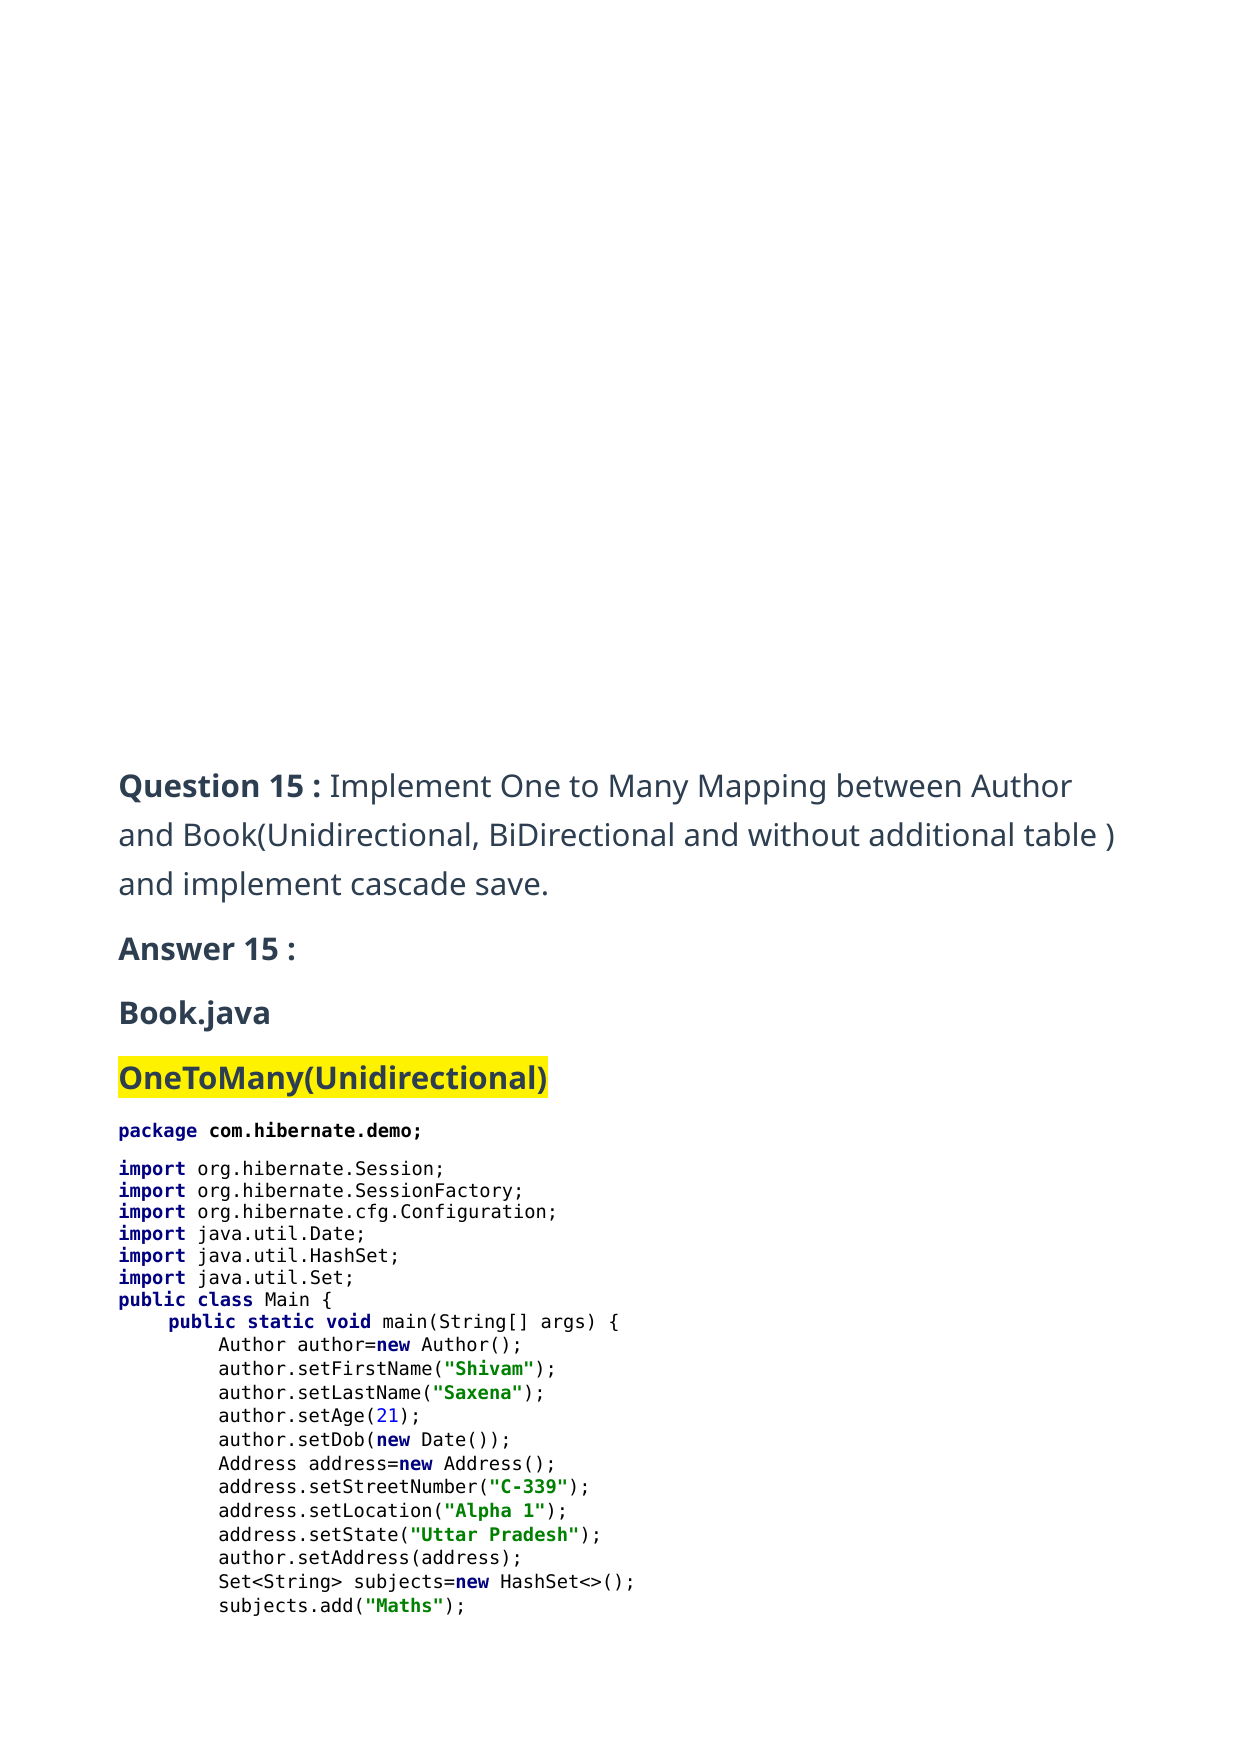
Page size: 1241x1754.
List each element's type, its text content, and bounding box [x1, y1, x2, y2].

text subjects.add("Maths"); [118, 1594, 1122, 1618]
text OneToMany(Unidirectional) [118, 1056, 1122, 1098]
text Question 15 : Implement One to Many Mapping between Author and Book(Unidirectional, BiDirectional and without additional table ) and implement cascade save. [118, 764, 1122, 904]
text Author author=new Author(); [118, 1334, 1122, 1358]
text Answer 15 : [118, 926, 1122, 969]
text import org.hibernate.Session; [118, 1158, 1122, 1179]
text public static void main(String[] args) { [118, 1311, 1122, 1334]
text author.setFirstName("Shivam"); [118, 1358, 1122, 1382]
text address.setStreetNumber("C-339"); [118, 1476, 1122, 1500]
text import org.hibernate.SessionFactory; [118, 1179, 1122, 1201]
text public class Main { [118, 1289, 1122, 1311]
text author.setAge(21); [118, 1405, 1122, 1429]
text import java.util.Date; [118, 1223, 1122, 1245]
text Set<String> subjects=new HashSet<>(); [118, 1571, 1122, 1594]
text author.setDob(new Date()); [118, 1429, 1122, 1453]
text import org.hibernate.cfg.Configuration; [118, 1201, 1122, 1223]
text author.setAddress(address); [118, 1547, 1122, 1571]
text author.setLastName("Saxena"); [118, 1382, 1122, 1405]
text package com.hibernate.demo; [118, 1120, 1122, 1142]
text address.setState("Uttar Pradesh"); [118, 1524, 1122, 1547]
text address.setLocation("Alpha 1"); [118, 1500, 1122, 1524]
text Address address=new Address(); [118, 1453, 1122, 1476]
text import java.util.HashSet; [118, 1245, 1122, 1267]
text Book.java [118, 991, 1122, 1034]
text import java.util.Set; [118, 1267, 1122, 1289]
